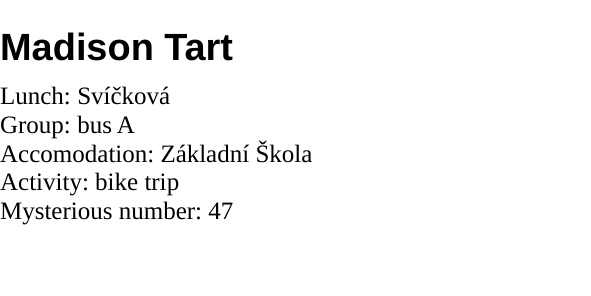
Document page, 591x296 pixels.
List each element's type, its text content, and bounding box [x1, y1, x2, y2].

text Group: bus A [0, 110, 591, 139]
subtitle Madison Tart [0, 25, 591, 69]
text Activity: bike trip [0, 167, 591, 196]
text Mysterious number: 47 [0, 196, 591, 225]
text Accomodation: Základní Škola [0, 139, 591, 167]
text Lunch: Svíčková [0, 81, 591, 110]
